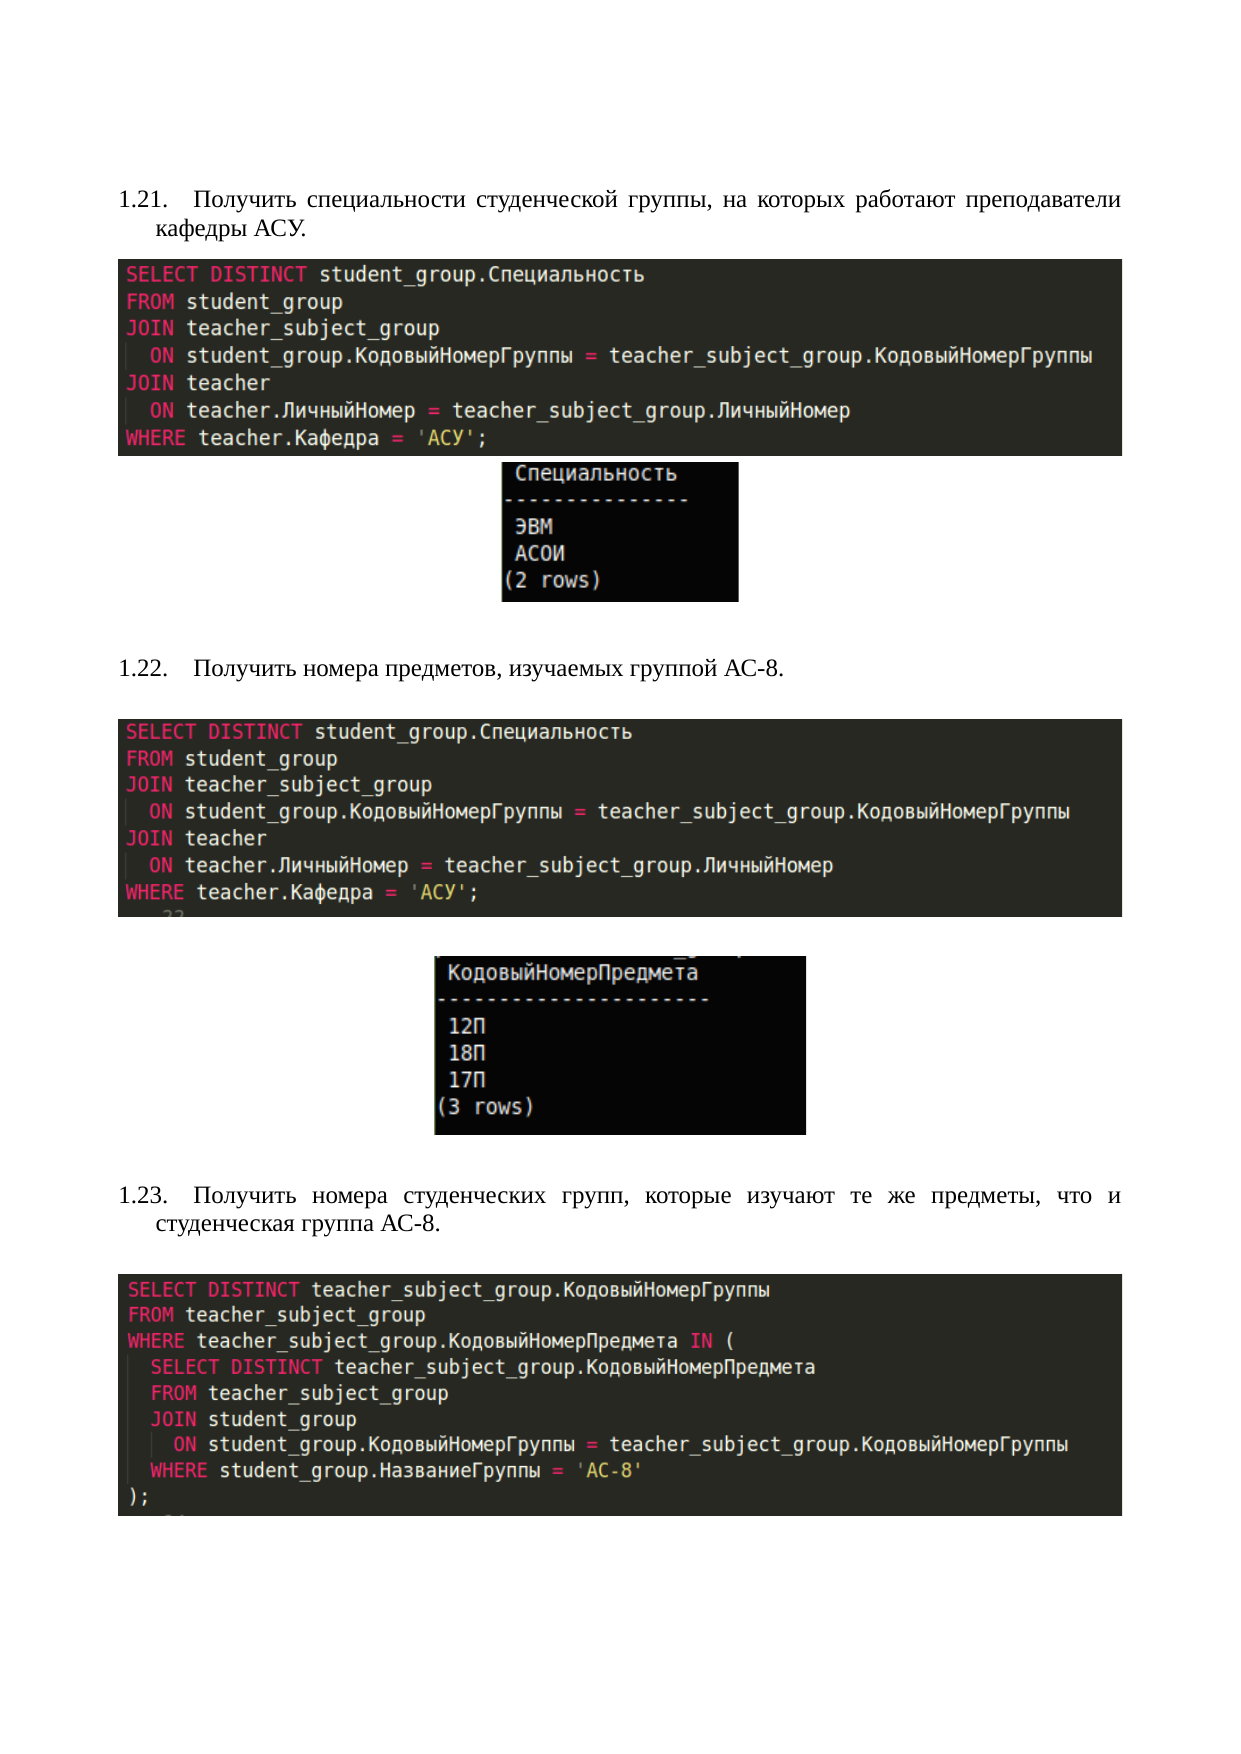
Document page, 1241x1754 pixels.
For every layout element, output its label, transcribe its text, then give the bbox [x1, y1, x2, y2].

picture [118, 259, 1123, 456]
picture [501, 462, 739, 602]
picture [118, 1274, 1123, 1516]
list Получить номера предметов, изучаемых группой АС-8. [118, 653, 1122, 682]
list Получить специальности студенческой группы, на которых работают преподаватели кафедры АСУ. [118, 184, 1122, 241]
picture [118, 719, 1123, 917]
list Получить номера студенческих групп, которые изучают те же предметы, что и студенческая группа АС-8. [118, 1180, 1122, 1237]
picture [434, 956, 807, 1135]
